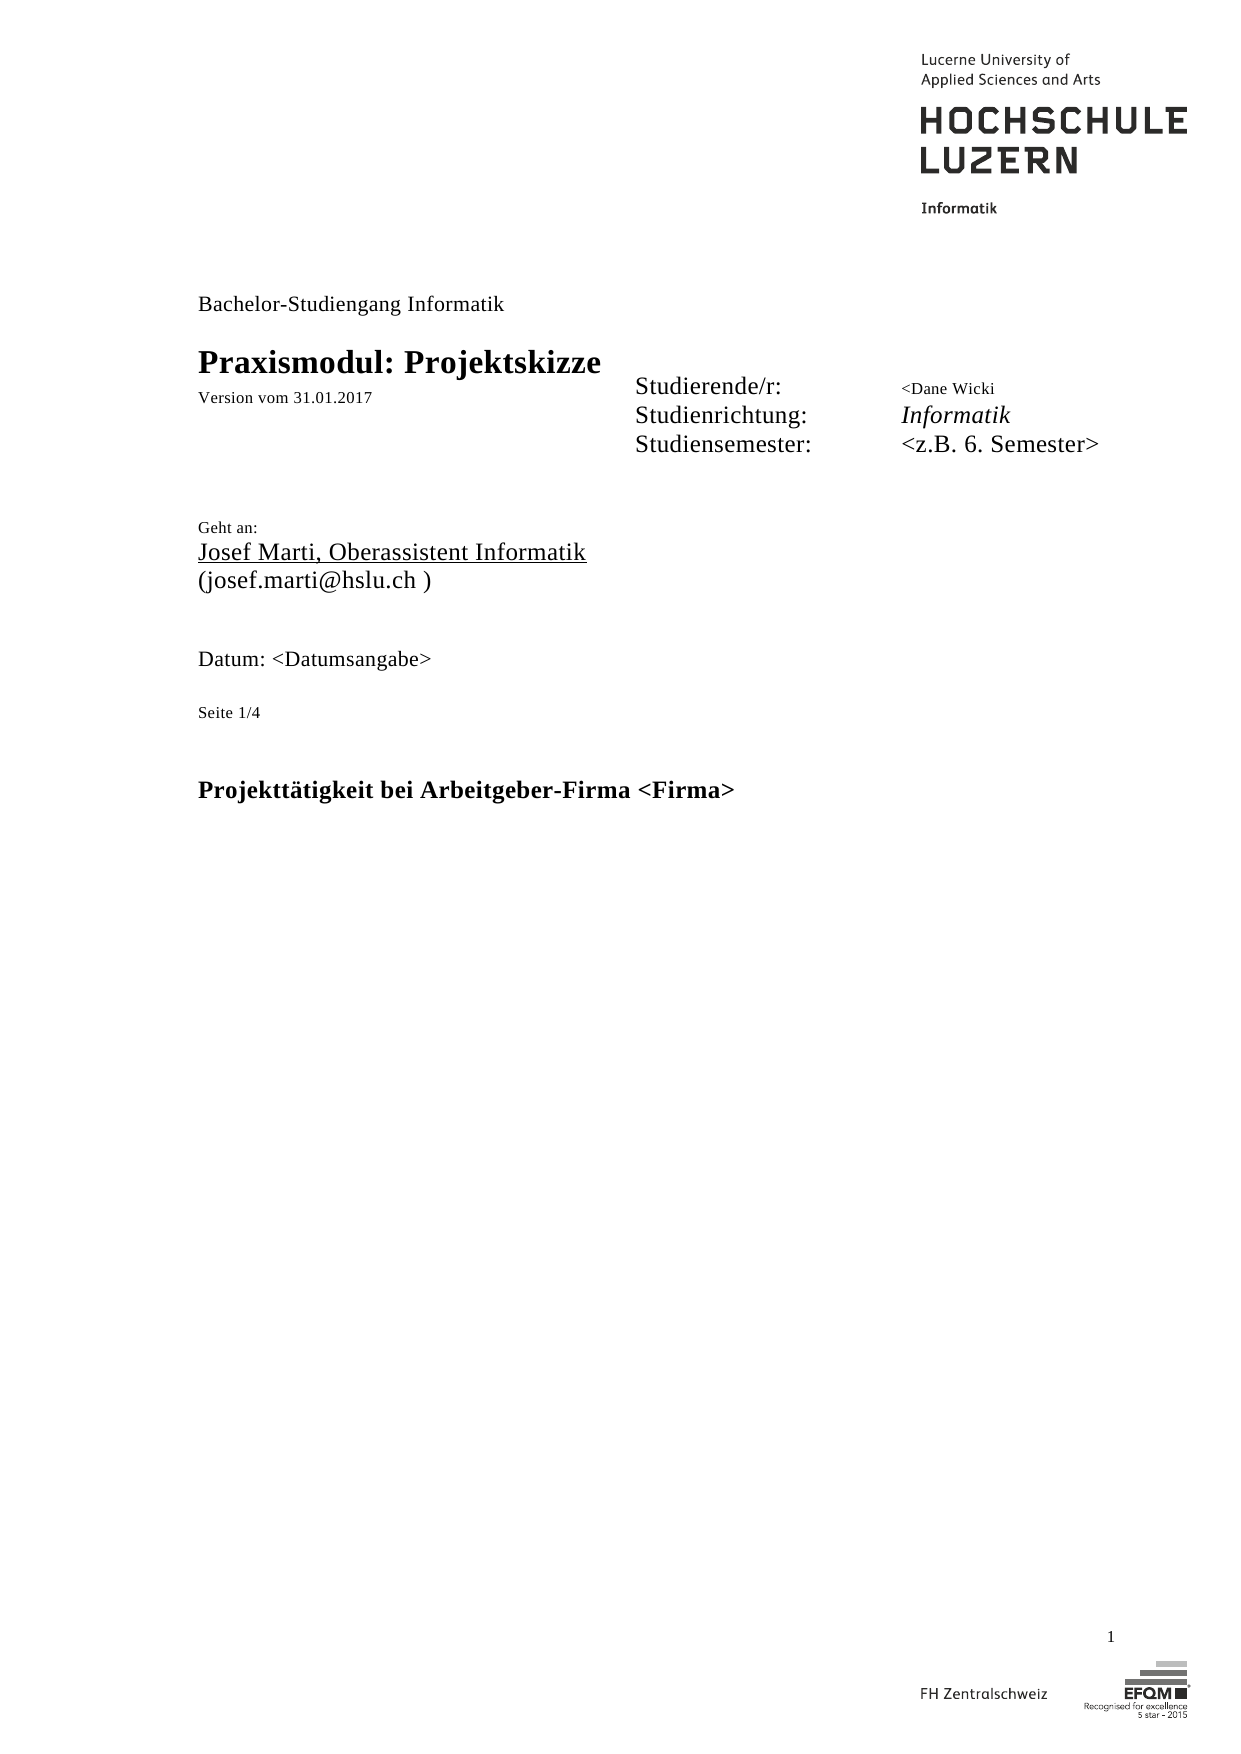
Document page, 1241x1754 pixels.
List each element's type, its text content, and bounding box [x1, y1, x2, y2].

table_cell Geht an: Josef Marti, Oberassistent Informatik (josef.marti@hslu.ch ) [192, 455, 629, 644]
table_header Praxismodul: Projektskizze Version vom 31.01.2017 [192, 343, 629, 455]
table_header Studierende/r: <Dane Wicki Studienrichtung: Informatik Studiensemester: <z.B. 6. Semester> [629, 343, 1192, 702]
text Bachelor-Studiengang Informatik [198, 296, 1115, 316]
table_cell Seite 1/4 [192, 702, 1192, 775]
table_cell Projekttätigkeit bei Arbeitgeber-Firma <Firma> [192, 775, 1111, 804]
table_cell Datum: <Datumsangabe> [192, 645, 629, 702]
table_cell [1111, 775, 1192, 804]
